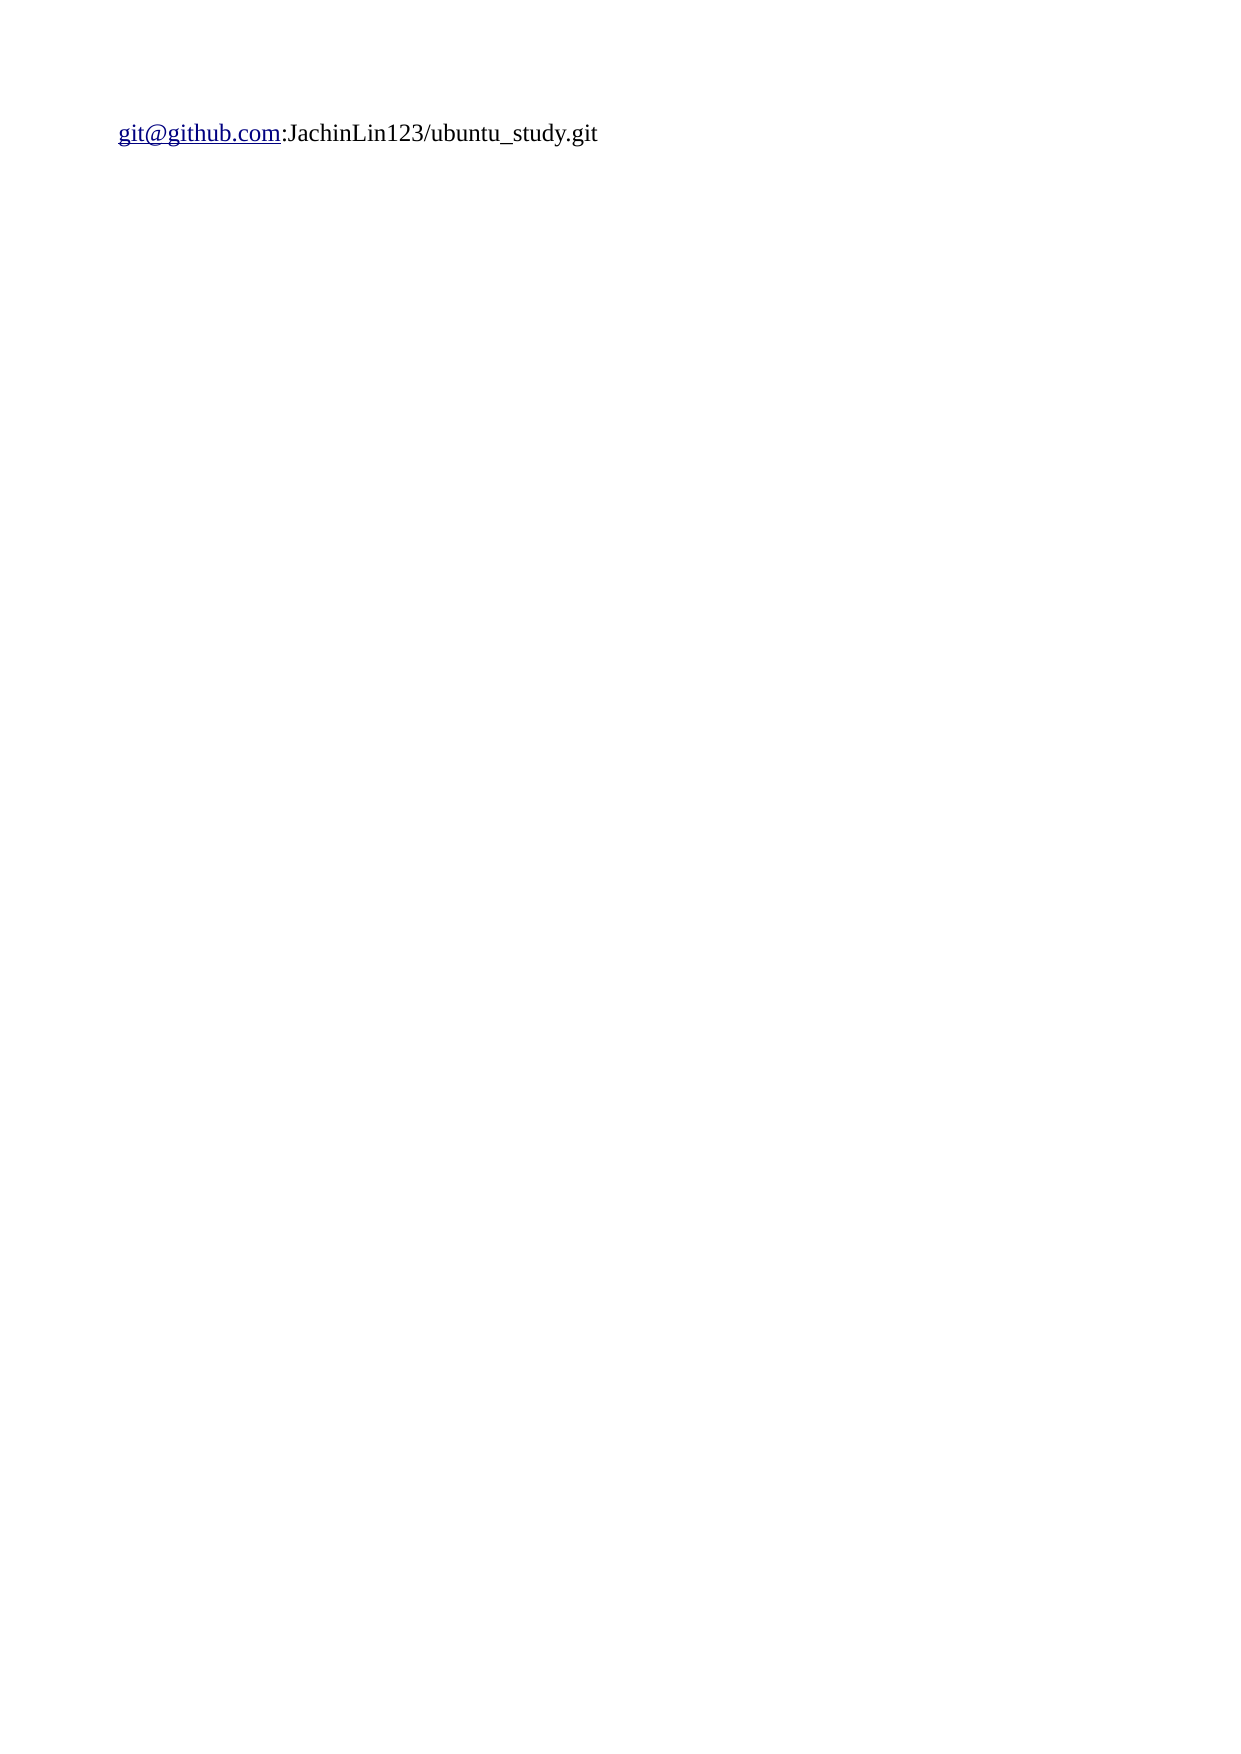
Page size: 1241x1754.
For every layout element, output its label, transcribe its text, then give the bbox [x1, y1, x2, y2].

text git@github.com:JachinLin123/ubuntu_study.git [118, 118, 1122, 147]
